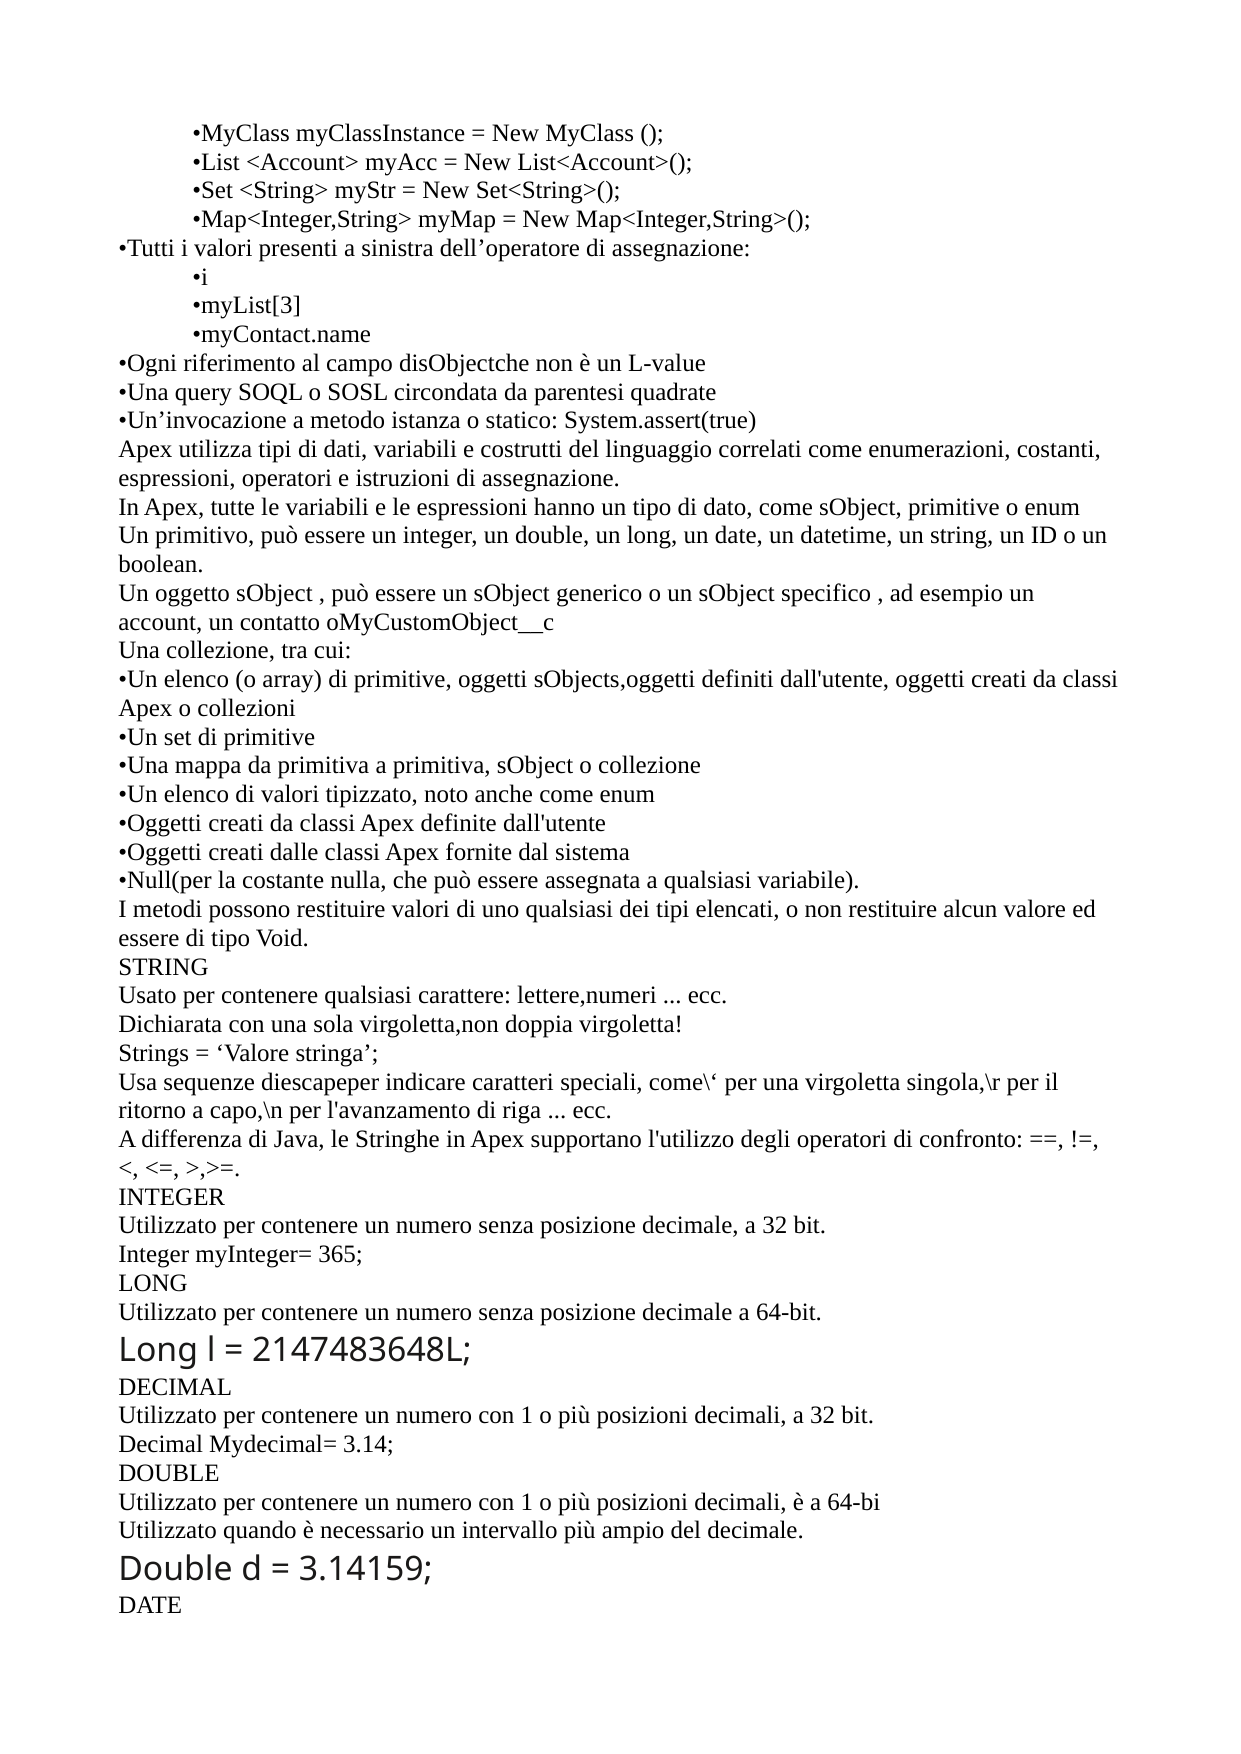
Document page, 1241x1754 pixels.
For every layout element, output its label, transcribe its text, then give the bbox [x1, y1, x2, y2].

text •Set <String> myStr = New Set<String>(); [118, 176, 1122, 204]
text DOUBLE [118, 1458, 1122, 1487]
text •List <Account> myAcc = New List<Account>(); [118, 147, 1122, 176]
text •Un’invocazione a metodo istanza o statico: System.assert(true) [118, 406, 1122, 434]
text Utilizzato per contenere un numero senza posizione decimale, a 32 bit. [118, 1211, 1122, 1239]
text Integer myInteger= 365; [118, 1239, 1122, 1268]
text •Oggetti creati da classi Apex definite dall'utente [118, 808, 1122, 837]
text •Map<Integer,String> myMap = New Map<Integer,String>(); [118, 204, 1122, 233]
text Un oggetto sObject , può essere un sObject generico o un sObject specifico , ad esempio un account, un contatto oMyCustomObject__c [118, 578, 1122, 636]
text Double d = 3.14159; [118, 1544, 1122, 1590]
text •Null(per la costante nulla, che può essere assegnata a qualsiasi variabile). [118, 866, 1122, 894]
text •Oggetti creati dalle classi Apex fornite dal sistema [118, 837, 1122, 866]
text LONG [118, 1268, 1122, 1297]
text •Un set di primitive [118, 722, 1122, 751]
text Usato per contenere qualsiasi carattere: lettere,numeri ... ecc. [118, 981, 1122, 1009]
text STRING [118, 952, 1122, 981]
text Strings = ‘Valore stringa’; [118, 1038, 1122, 1067]
text Utilizzato per contenere un numero con 1 o più posizioni decimali, a 32 bit. [118, 1400, 1122, 1429]
text Dichiarata con una sola virgoletta,non doppia virgoletta! [118, 1009, 1122, 1038]
text Utilizzato per contenere un numero con 1 o più posizioni decimali, è a 64-bi [118, 1487, 1122, 1515]
text •Un elenco di valori tipizzato, noto anche come enum [118, 779, 1122, 808]
text Long l = 2147483648L; [118, 1326, 1122, 1372]
text •Ogni riferimento al campo disObjectche non è un L-value [118, 348, 1122, 377]
text Un primitivo, può essere un integer, un double, un long, un date, un datetime, un string, un ID o un boolean. [118, 521, 1122, 578]
text A differenza di Java, le Stringhe in Apex supportano l'utilizzo degli operatori di confronto: ==, !=, <, <=, >,>=. [118, 1124, 1122, 1182]
text INTEGER [118, 1182, 1122, 1211]
text I metodi possono restituire valori di uno qualsiasi dei tipi elencati, o non restituire alcun valore ed essere di tipo Void. [118, 894, 1122, 952]
text •Un elenco (o array) di primitive, oggetti sObjects,oggetti definiti dall'utente, oggetti creati da classi Apex o collezioni [118, 664, 1122, 722]
text DATE [118, 1590, 1122, 1619]
text •i [118, 262, 1122, 291]
text •myContact.name [118, 319, 1122, 348]
text Usa sequenze diescapeper indicare caratteri speciali, come\‘ per una virgoletta singola,\r per il ritorno a capo,\n per l'avanzamento di riga ... ecc. [118, 1067, 1122, 1124]
text •Una mappa da primitiva a primitiva, sObject o collezione [118, 751, 1122, 779]
text Utilizzato quando è necessario un intervallo più ampio del decimale. [118, 1515, 1122, 1544]
text Una collezione, tra cui: [118, 636, 1122, 664]
text DECIMAL [118, 1372, 1122, 1400]
text •MyClass myClassInstance = New MyClass (); [118, 118, 1122, 147]
text •Tutti i valori presenti a sinistra dell’operatore di assegnazione: [118, 233, 1122, 262]
text Apex utilizza tipi di dati, variabili e costrutti del linguaggio correlati come enumerazioni, costanti, espressioni, operatori e istruzioni di assegnazione. [118, 434, 1122, 492]
text •myList[3] [118, 291, 1122, 319]
text In Apex, tutte le variabili e le espressioni hanno un tipo di dato, come sObject, primitive o enum [118, 492, 1122, 521]
text Decimal Mydecimal= 3.14; [118, 1429, 1122, 1458]
text •Una query SOQL o SOSL circondata da parentesi quadrate [118, 377, 1122, 406]
text Utilizzato per contenere un numero senza posizione decimale a 64-bit. [118, 1297, 1122, 1326]
